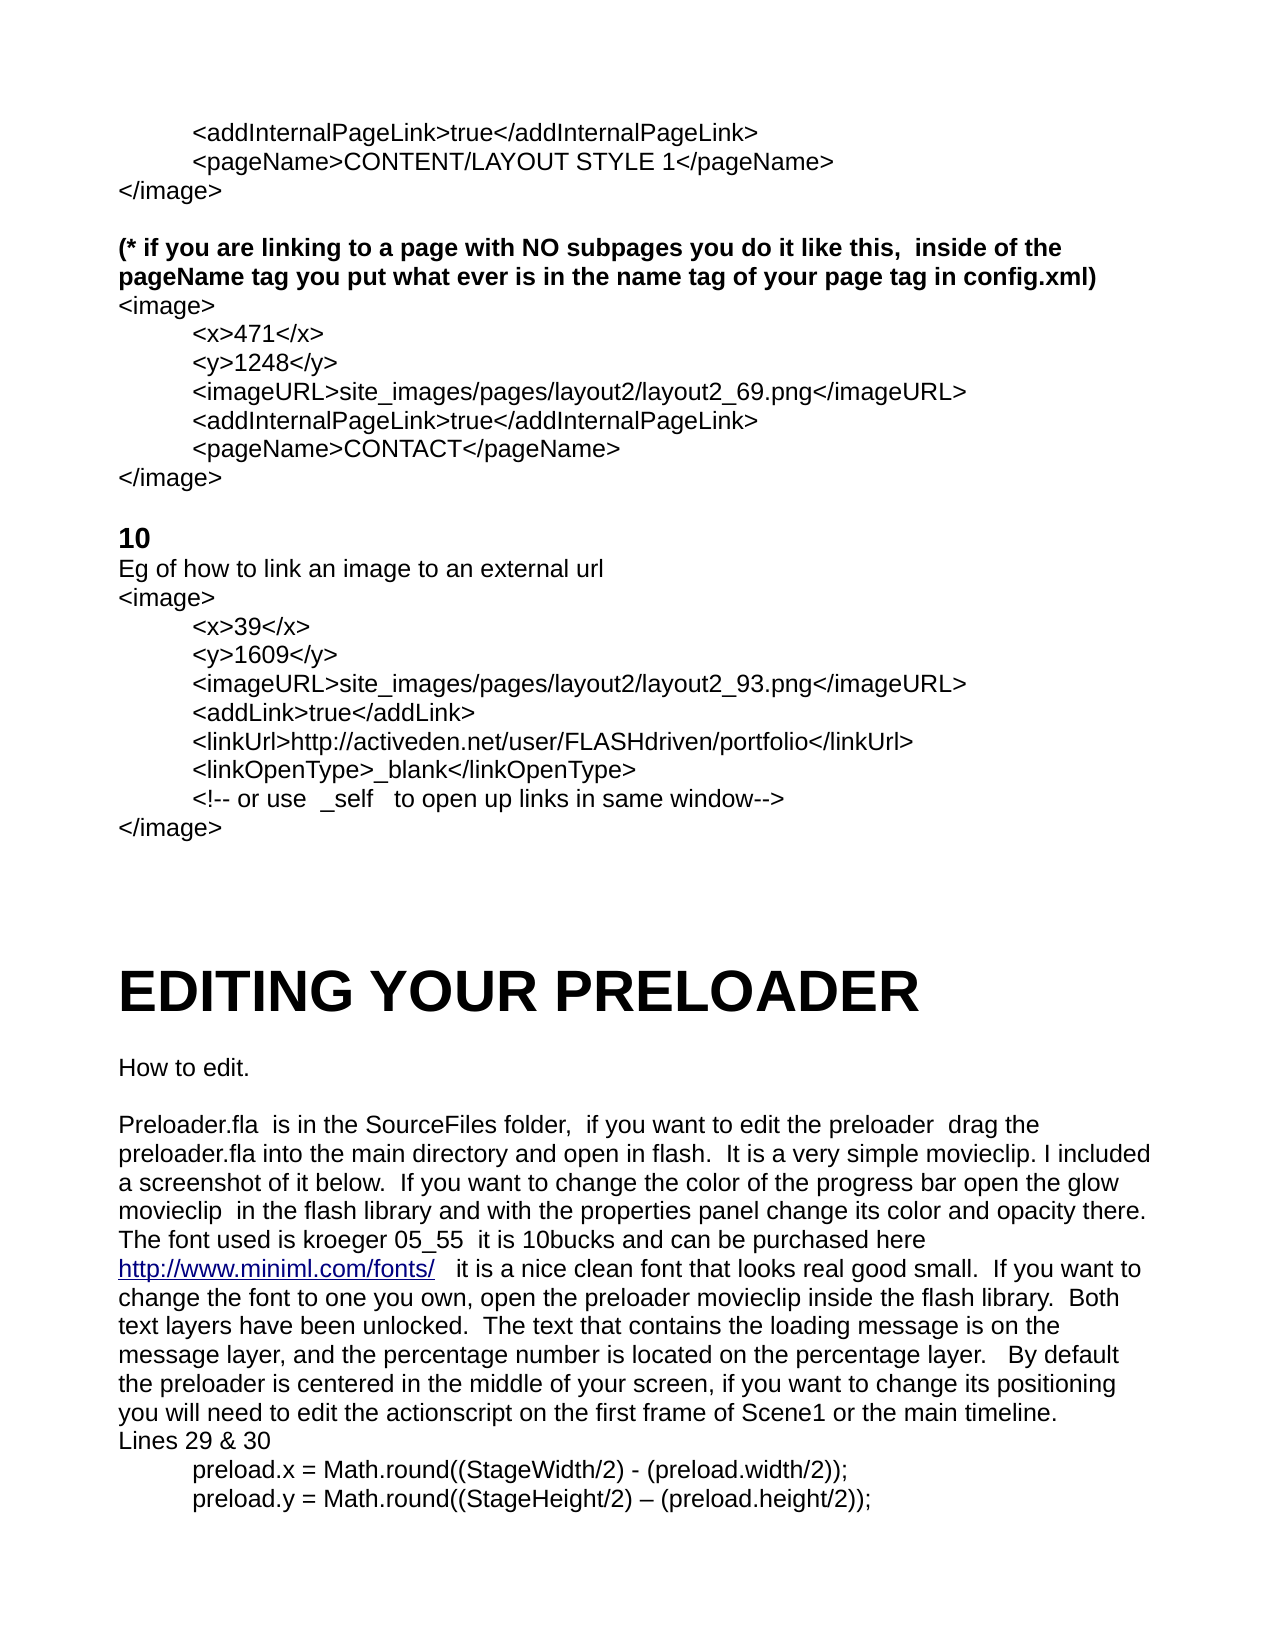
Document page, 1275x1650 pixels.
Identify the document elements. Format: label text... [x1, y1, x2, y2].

text How to edit. [118, 1052, 1157, 1081]
text (* if you are linking to a page with NO subpages you do it like this, inside of the pageName tag you put what ever is in the name tag of your page tag in config.xml) [118, 233, 1157, 291]
text </image> [118, 176, 1157, 204]
text <imageURL>site_images/pages/layout2/layout2_69.png</imageURL> [118, 377, 1157, 406]
text <addInternalPageLink>true</addInternalPageLink> [118, 406, 1157, 434]
text <pageName>CONTACT</pageName> [118, 434, 1157, 463]
text <x>39</x> [118, 612, 1157, 640]
text Eg of how to link an image to an external url [118, 554, 1157, 583]
text <image> [118, 583, 1157, 612]
text <y>1248</y> [118, 348, 1157, 377]
text </image> [118, 813, 1157, 842]
text preload.x = Math.round((StageWidth/2) - (preload.width/2)); [118, 1455, 1157, 1484]
text <linkOpenType>_blank</linkOpenType> [118, 755, 1157, 784]
text <!-- or use _self to open up links in same window--> [118, 784, 1157, 813]
text <addInternalPageLink>true</addInternalPageLink> [118, 118, 1157, 147]
text <imageURL>site_images/pages/layout2/layout2_93.png</imageURL> [118, 669, 1157, 698]
text <image> [118, 291, 1157, 319]
text preload.y = Math.round((StageHeight/2) – (preload.height/2)); [118, 1484, 1157, 1512]
text </image> [118, 463, 1157, 492]
text <addLink>true</addLink> [118, 698, 1157, 727]
text EDITING YOUR PRELOADER [118, 957, 1157, 1024]
text <pageName>CONTENT/LAYOUT STYLE 1</pageName> [118, 147, 1157, 176]
text <x>471</x> [118, 319, 1157, 348]
text <y>1609</y> [118, 640, 1157, 669]
text Preloader.fla is in the SourceFiles folder, if you want to edit the preloader drag the preloader.fla into the main directory and open in flash. It is a very simple movieclip. I included a screenshot of it below. If you want to change the color of the progress bar open the glow movieclip in the flash library and with the properties panel change its color and opacity there. The font used is kroeger 05_55 it is 10bucks and can be purchased here http://www.miniml.com/fonts/ it is a nice clean font that looks real good small. If you want to change the font to one you own, open the preloader movieclip inside the flash library. Both text layers have been unlocked. The text that contains the loading message is on the message layer, and the percentage number is located on the percentage layer. By default the preloader is centered in the middle of your screen, if you want to change its positioning you will need to edit the actionscript on the first frame of Scene1 or the main timeline. [118, 1110, 1157, 1426]
text Lines 29 & 30 [118, 1426, 1157, 1455]
text 10 [118, 521, 1157, 554]
text <linkUrl>http://activeden.net/user/FLASHdriven/portfolio</linkUrl> [118, 727, 1157, 755]
